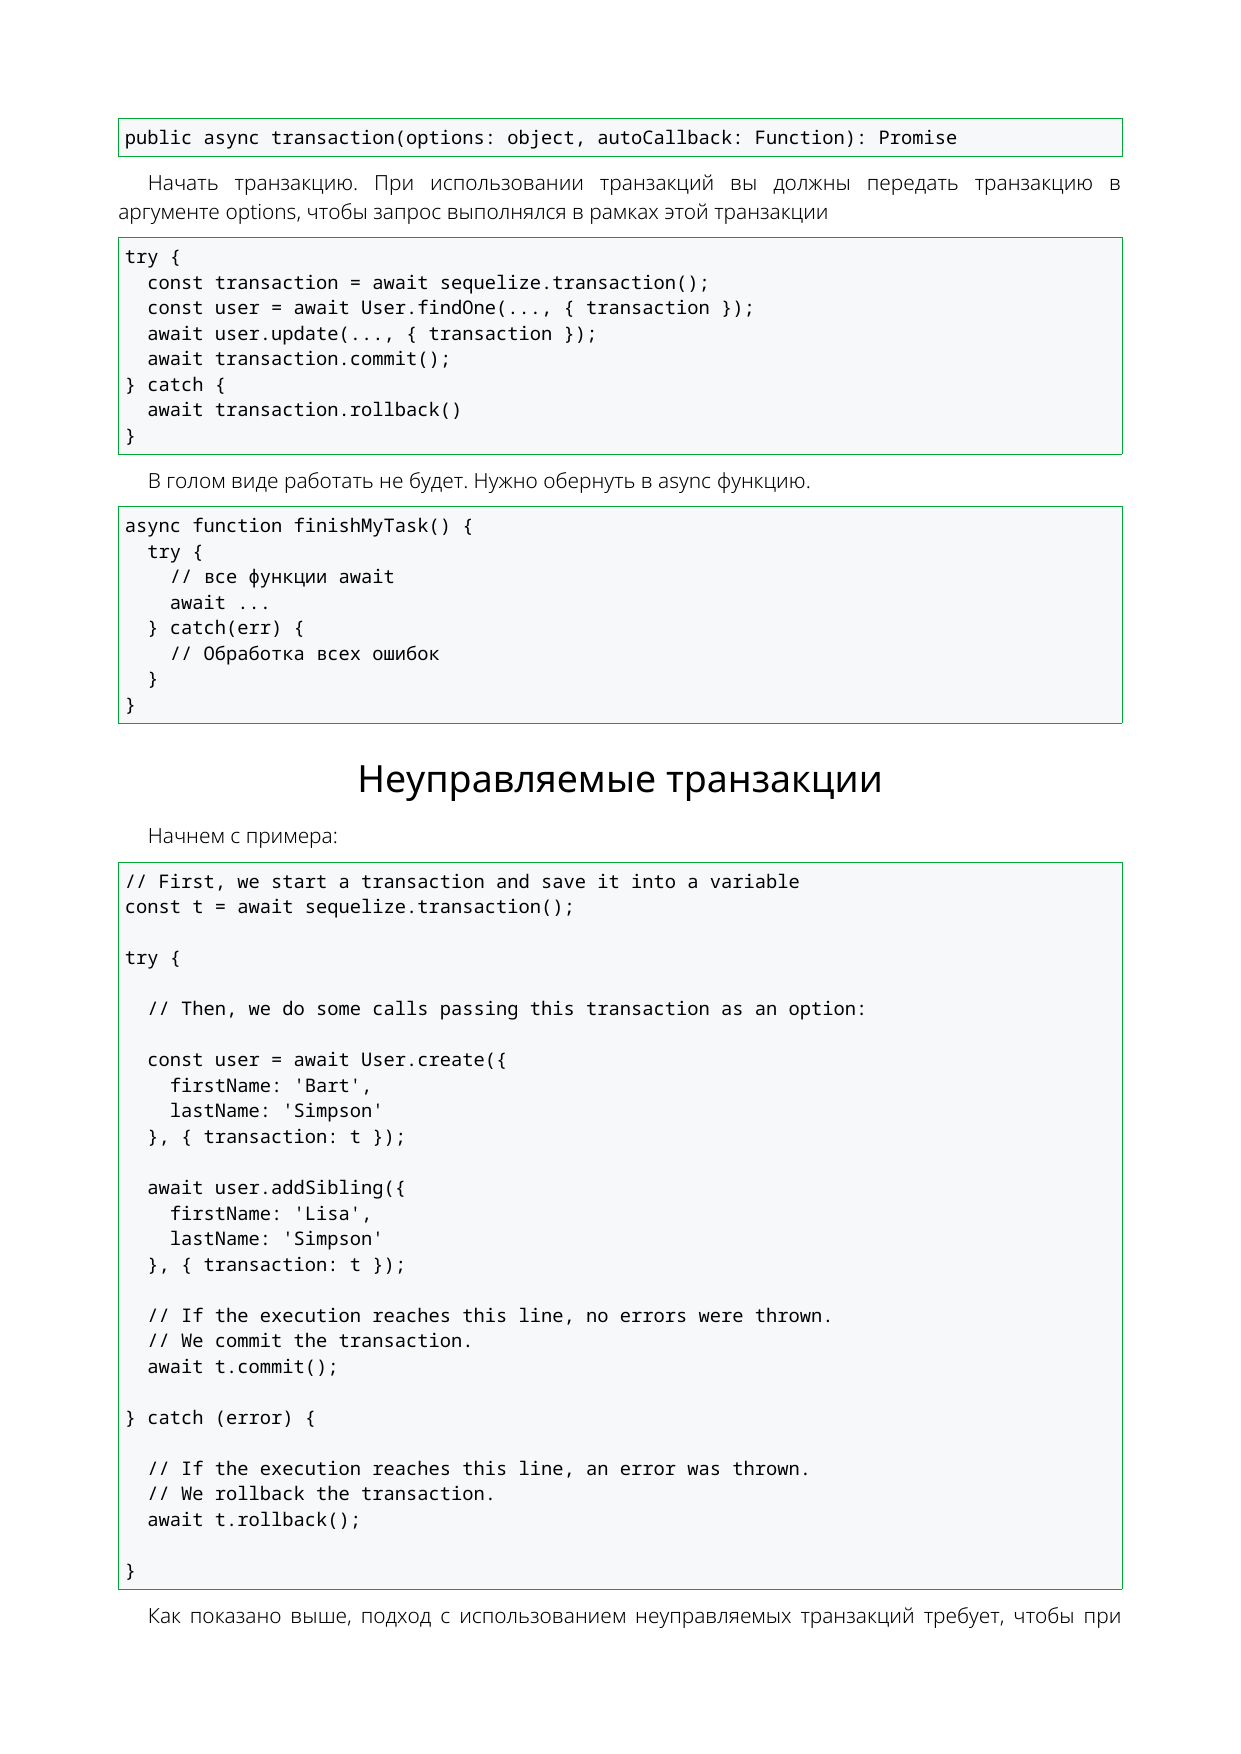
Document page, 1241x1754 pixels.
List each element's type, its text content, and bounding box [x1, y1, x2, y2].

text await user.addSibling({ [119, 1168, 1122, 1193]
text // If the execution reaches this line, no errors were thrown. [119, 1295, 1122, 1321]
text // We rollback the transaction. [119, 1474, 1122, 1499]
text const t = await sequelize.transaction(); [119, 887, 1122, 913]
text // We commit the transaction. [119, 1321, 1122, 1346]
subtitle Неуправляемые транзакции [118, 753, 1122, 804]
text await ... [119, 583, 1122, 608]
text await t.rollback(); [119, 1499, 1122, 1525]
text lastName: 'Simpson' [119, 1219, 1122, 1244]
text // First, we start a transaction and save it into a variable [119, 863, 1122, 887]
text } [119, 416, 1122, 454]
text try { [119, 938, 1122, 964]
text lastName: 'Simpson' [119, 1091, 1122, 1117]
text const user = await User.findOne(..., { transaction }); [119, 288, 1122, 313]
text await transaction.rollback() [119, 390, 1122, 416]
text } [119, 685, 1122, 723]
text firstName: 'Bart', [119, 1066, 1122, 1091]
text // If the execution reaches this line, an error was thrown. [119, 1448, 1122, 1474]
text // все функции await [119, 557, 1122, 583]
text // Обработка всех ошибок [119, 634, 1122, 659]
text // Then, we do some calls passing this transaction as an option: [119, 989, 1122, 1015]
text Как показано выше, подход с использованием неуправляемых транзакций требует, чтобы при [118, 1601, 1122, 1629]
text В голом виде работать не будет. Нужно обернуть в async функцию. [118, 466, 1122, 494]
text } [119, 659, 1122, 685]
text } catch { [119, 364, 1122, 390]
text }, { transaction: t }); [119, 1244, 1122, 1270]
text await user.update(..., { transaction }); [119, 313, 1122, 339]
text try { [119, 238, 1122, 262]
text Начнем с примера: [118, 821, 1122, 850]
text } catch(err) { [119, 608, 1122, 634]
text async function finishMyTask() { [119, 507, 1122, 532]
text } catch (error) { [119, 1397, 1122, 1423]
text } [119, 1551, 1122, 1589]
text }, { transaction: t }); [119, 1117, 1122, 1142]
text await transaction.commit(); [119, 339, 1122, 364]
text const transaction = await sequelize.transaction(); [119, 262, 1122, 288]
text const user = await User.create({ [119, 1040, 1122, 1066]
text try { [119, 532, 1122, 557]
text public async transaction(options: object, autoCallback: Function): Promise [119, 119, 1122, 156]
text Начать транзакцию. При использовании транзакций вы должны передать транзакцию в аргументе options, чтобы запрос выполнялся в рамках этой транзакции [118, 168, 1122, 225]
text firstName: 'Lisa', [119, 1193, 1122, 1219]
text await t.commit(); [119, 1346, 1122, 1372]
